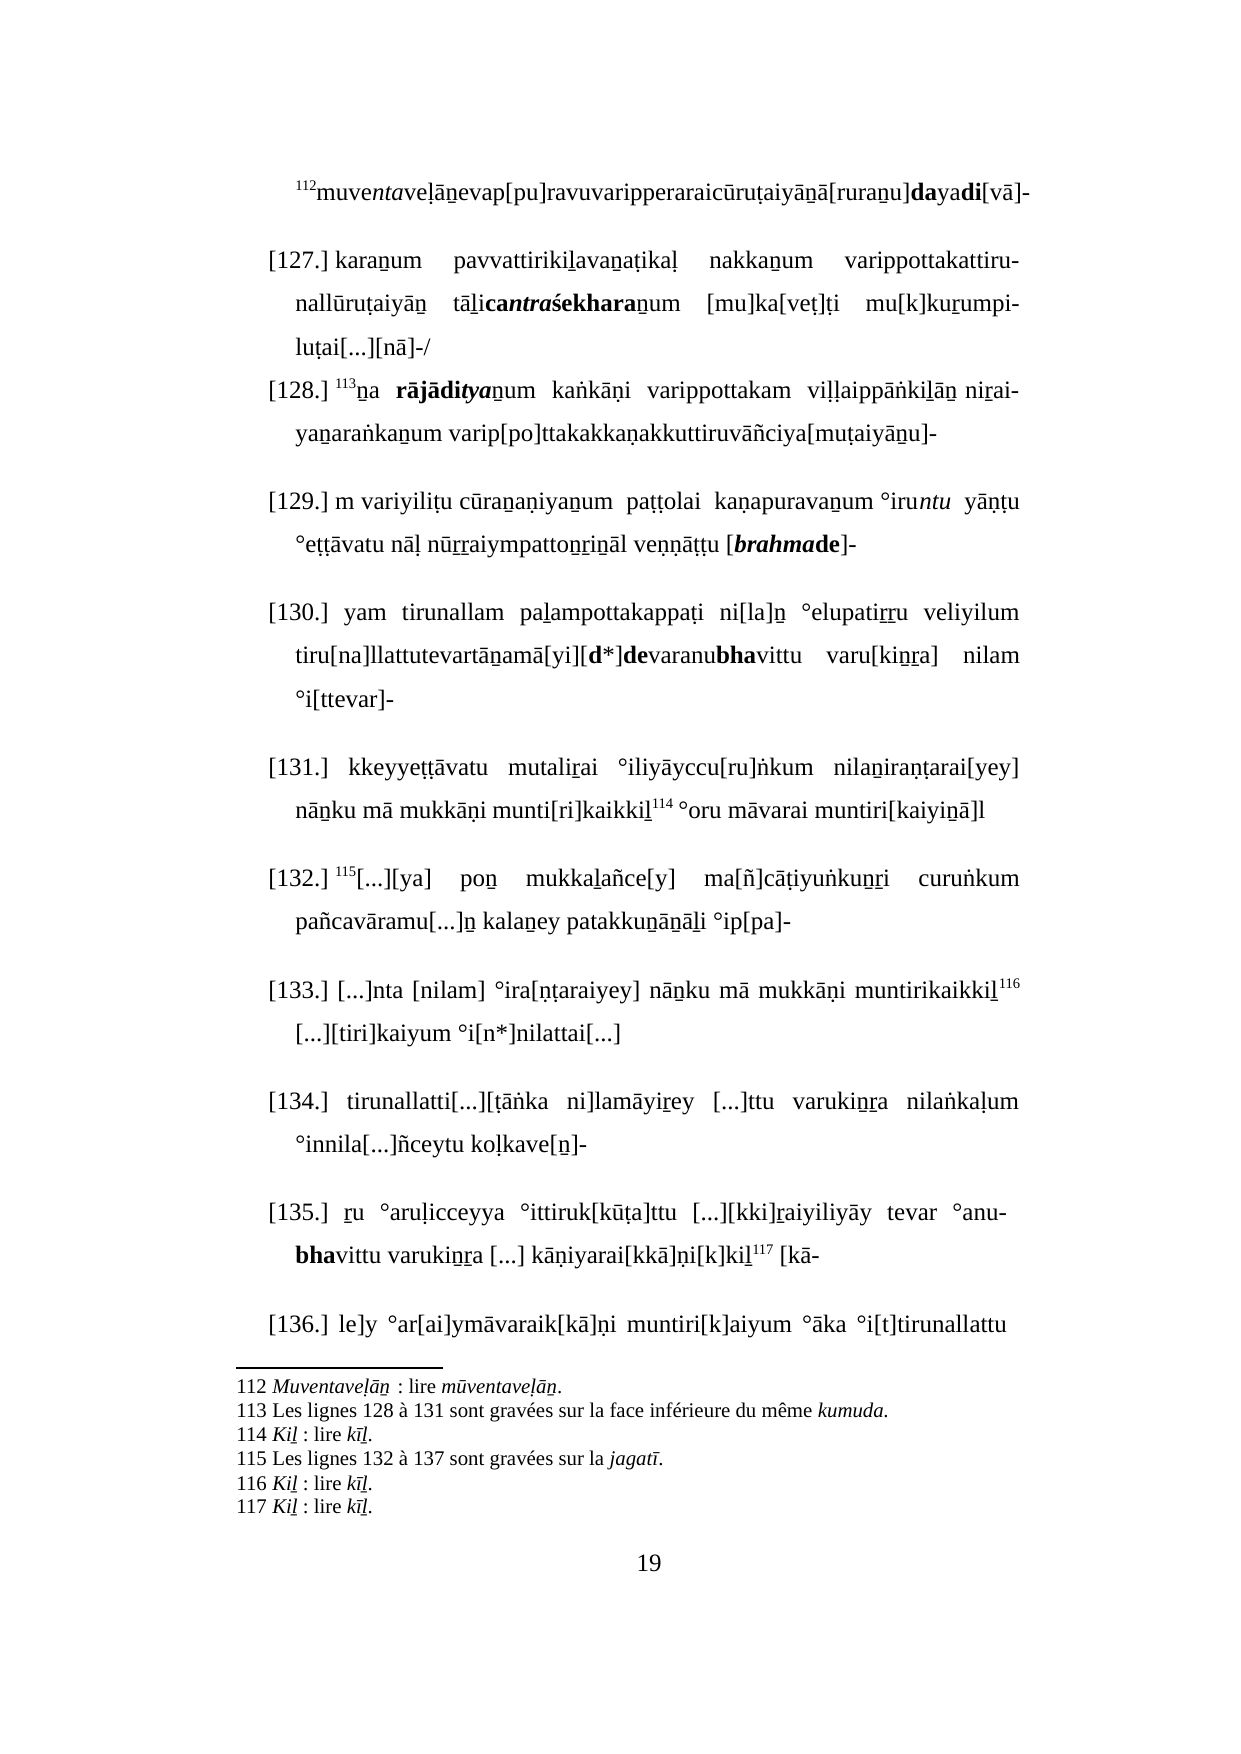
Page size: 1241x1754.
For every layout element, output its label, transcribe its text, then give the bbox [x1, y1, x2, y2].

text Les lignes 132 à 137 sont gravées sur la jagatī. [236, 1446, 1061, 1470]
text [128.] ṉa rājādityaṉum kaṅkāṇi varippottakam viḷḷaippāṅkiḻāṉ niṟai-yaṉaraṅkaṉum varip[po]ttakakkaṇakkuttiruvāñciya[muṭaiyāṉu]- [268, 375, 1020, 447]
text [134.] tirunallatti[...][ṭāṅka ni]lamāyiṟey [...]ttu varukiṉṟa nilaṅkaḷum °innila[...]ñceytu koḷkave[ṉ]- [268, 1086, 1020, 1158]
text [130.] yam tirunallam paḻampottakappaṭi ni[la]ṉ °elupatiṟṟu veliyilum tiru[na]llattutevartāṉamā[yi][d*]devaranubhavittu varu[kiṉṟa] nilam °i[ttevar]- [268, 597, 1020, 712]
text [126.] °ati[k]ārikaḷ paruttikkuṭaiyāṉ ko[tu]kulavaṉcāttaṉāṉa parakesari- muventaveḷāṉevap[pu]ravuvaripperaraicūruṭaiyāṉā[ruraṉu]dayadi[vā]- [268, 177, 1032, 206]
text [127.] karaṉum pavvattirikiḻavaṉaṭikaḷ nakkaṉum varippottakattiru-nallūruṭaiyāṉ tāḻicantraśekharaṉum [mu]ka[veṭ]ṭi mu[k]kuṟumpi-luṭai[...][nā]-/ [268, 245, 1020, 360]
text [132.] [...][ya] poṉ mukkaḻañce[y] ma[ñ]cāṭiyuṅkuṉṟi curuṅkum pañcavāramu[...]ṉ kalaṉey patakkuṉāṉāḻi °ip[pa]- [268, 863, 1020, 935]
text [135.] ṟu °aruḷicceyya °ittiruk[kūṭa]ttu [...][kki]ṟaiyiliyāy tevar °anu-bhavittu varukiṉṟa [...] kāṇiyarai[kkā]ṇi[k]kiḻ [kā- [268, 1197, 1007, 1269]
text [133.] [...]nta [nilam] °ira[ṇṭaraiyey] nāṉku mā mukkāṇi muntirikaikkiḻ [...][tiri]kaiyum °i[n*]nilattai[...] [268, 975, 1020, 1047]
text [136.] le]y °ar[ai]ymāvaraik[kā]ṇi muntiri[k]aiyum °āka °i[t]tirunallattu [268, 1309, 1007, 1337]
text Kiḻ : lire kīḻ. [236, 1494, 1061, 1518]
text [131.] kkeyyeṭṭāvatu mutaliṟai °iliyāyccu[ru]ṅkum nilaṉiraṇṭarai[yey] nāṉku mā mukkāṇi munti[ri]kaikkiḻ °oru māvarai muntiri[kaiyiṉā]l [268, 752, 1020, 824]
text Les lignes 128 à 131 sont gravées sur la face inférieure du même kumuda. [236, 1398, 1061, 1422]
text [129.] m variyiliṭu cūraṉaṇiyaṉum paṭṭolai kaṇapuravaṉum °iruntu yāṇṭu °eṭṭāvatu nāḷ nūṟṟaiympattoṉṟiṉāl veṇṇāṭṭu [brahmade]- [268, 486, 1020, 558]
text Kiḻ : lire kīḻ. [236, 1470, 1061, 1494]
text Kiḻ : lire kīḻ. [236, 1422, 1061, 1446]
text Muventaveḷāṉ : lire mūventaveḷāṉ. [236, 1374, 1061, 1398]
